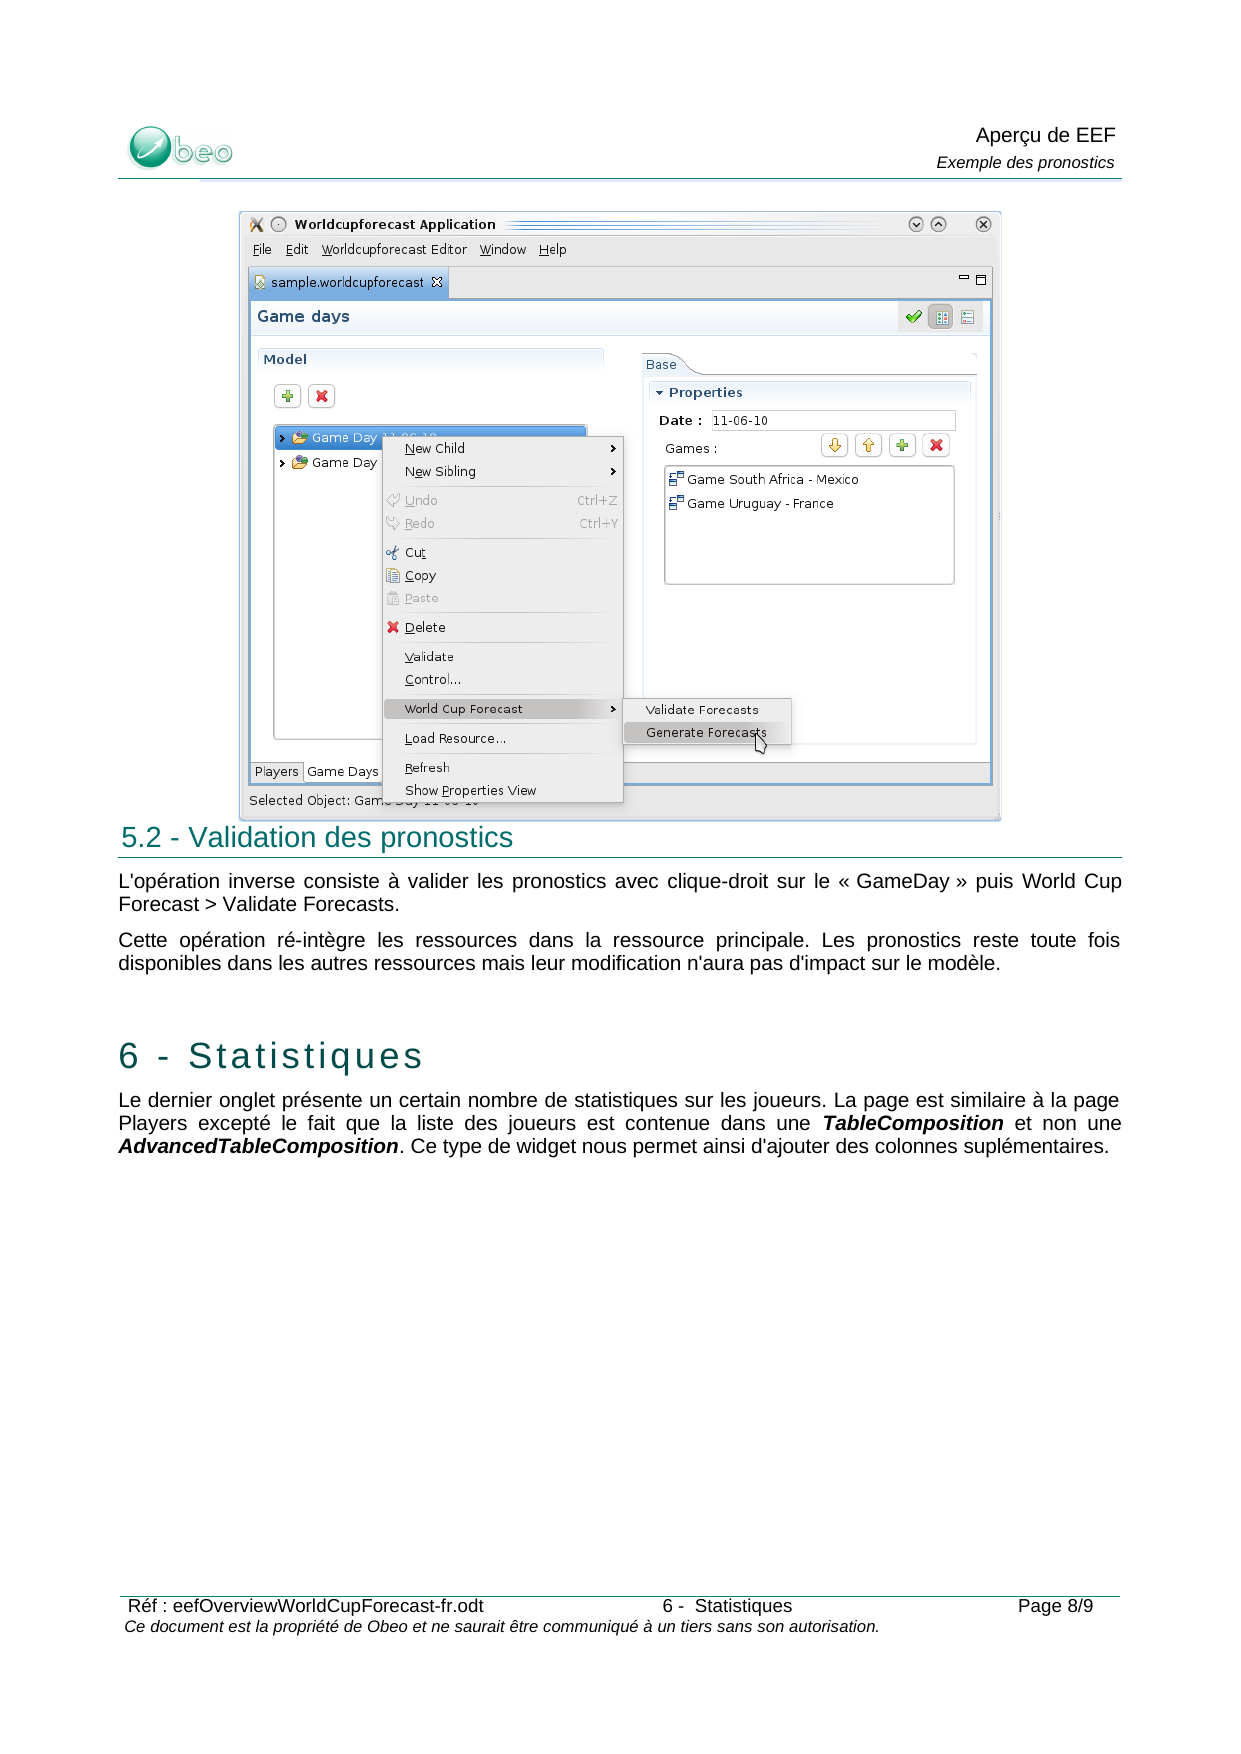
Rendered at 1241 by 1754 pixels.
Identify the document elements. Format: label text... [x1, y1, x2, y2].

text Cette opération ré-intègre les ressources dans la ressource principale. Les pronostics reste toute fois disponibles dans les autres ressources mais leur modification n'aura pas d'impact sur le modèle. [118, 928, 1122, 975]
picture [123, 123, 238, 171]
text L'opération inverse consiste à valider les pronostics avec clique-droit sur le « GameDay » puis World Cup Forecast > Validate Forecasts. [118, 869, 1122, 916]
text Le dernier onglet présente un certain nombre de statistiques sur les joueurs. La page est similaire à la page Players excepté le fait que la liste des joueurs est contenue dans une TableComposition et non une AdvancedTableComposition. Ce type de widget nous permet ainsi d'ajouter des colonnes suplémentaires. [118, 1088, 1122, 1158]
subtitle Statistiques [118, 1035, 1122, 1076]
picture [238, 211, 1002, 822]
subtitle Validation des pronostics [118, 212, 1122, 857]
